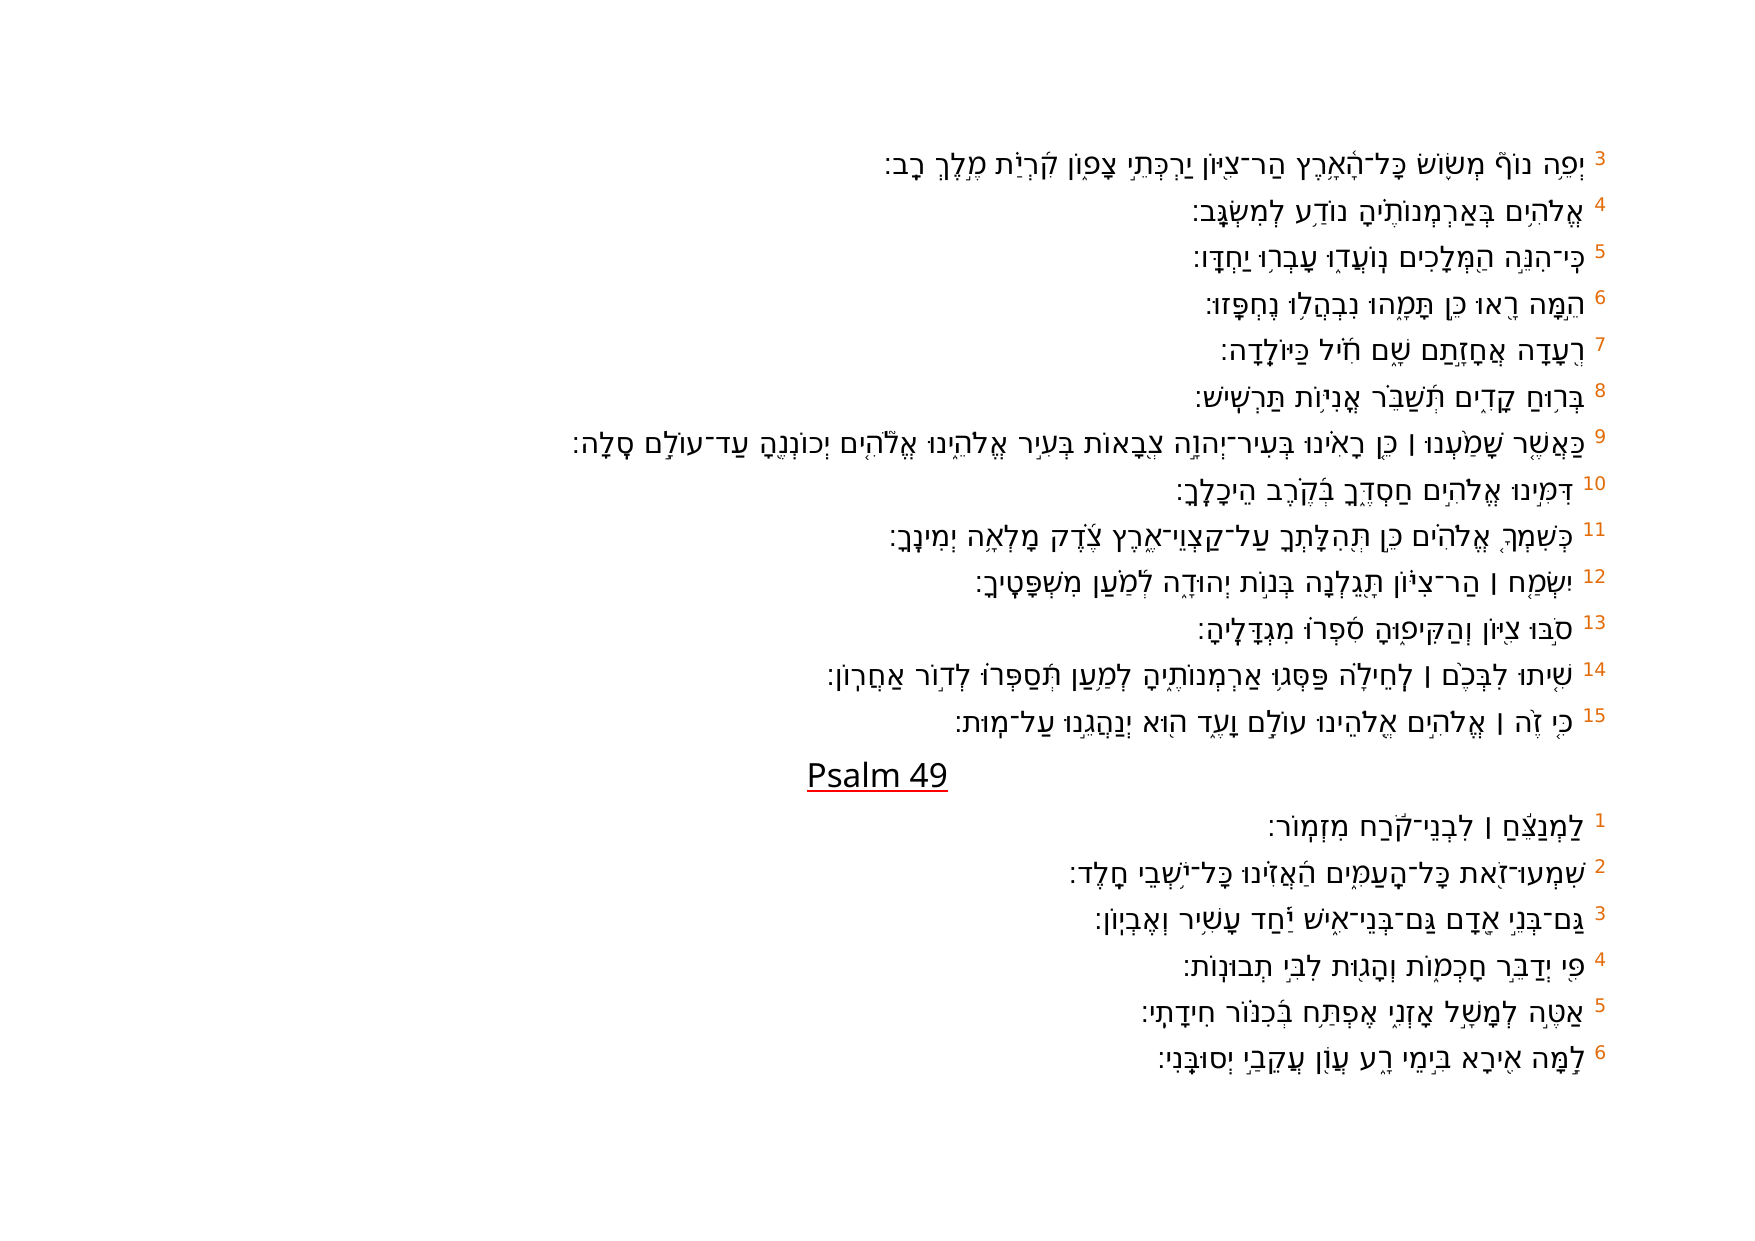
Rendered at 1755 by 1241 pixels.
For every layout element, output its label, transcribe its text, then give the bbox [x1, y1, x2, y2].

text Psalm 49 [148, 752, 1606, 797]
text 15 כִּ֤י זֶ֨ה ׀ אֱלֹהִ֣ים אֱ֭לֹהֵינוּ עוֹלָ֣ם וָעֶ֑ד ה֖וּא יְנַהֲגֵ֣נוּ עַל־מֽוּת׃ ‬‬‬‬ [148, 705, 1606, 739]
text 3 גַּם־בְּנֵ֣י אָ֭דָם גַּם־בְּנֵי־אִ֑ישׁ יַ֝֗חַד עָשִׁ֥יר וְאֶבְיֽוֹן׃ ‬‬‬‬ [148, 902, 1606, 936]
text 10 דִּמִּ֣ינוּ אֱלֹהִ֣ים חַסְדֶּ֑ךָ בְּ֝קֶ֗רֶב הֵיכָלֶֽךָ׃ ‬‬‬‬ [148, 473, 1606, 507]
text 6 לָ֣מָּה אִ֭ירָא בִּ֣ימֵי רָ֑ע עֲוֺ֖ן עֲקֵבַ֣י יְסוּבֵּֽנִי׃ ‬‬‬‬ [148, 1042, 1606, 1076]
text 5 אַטֶּ֣ה לְמָשָׁ֣ל אָזְנִ֑י אֶפְתַּ֥ח בְּ֝כִנּ֗וֹר חִידָתֽ͏ִי׃ ‬‬‬‬ [148, 995, 1606, 1029]
text 2 שִׁמְעוּ־זֹ֭את כָּל־הָֽעַמִּ֑ים הַ֝אֲזִ֗ינוּ כָּל־יֹ֥שְׁבֵי חָֽלֶד׃ ‬‬‬‬ [148, 856, 1606, 890]
text 8 בְּר֥וּחַ קָדִ֑ים תְּ֝שַׁבֵּ֗ר אֳנִיּ֥וֹת תַּרְשִֽׁישׁ׃ ‬‬‬‬ [148, 380, 1606, 414]
text 7 רְ֭עָדָה אֲחָזָ֣תַם שָׁ֑ם חִ֝֗יל כַּיּוֹלֵֽדָה׃ ‬‬‬‬ [148, 333, 1606, 367]
text 1 לַמְנַצֵּ֬חַ ׀ לִבְנֵי־קֹ֬רַח מִזְמֽוֹר׃ ‬‬‬‬‬ [148, 809, 1606, 843]
text 4 פִּ֭י יְדַבֵּ֣ר חָכְמ֑וֹת וְהָג֖וּת לִבִּ֣י תְבוּנֽוֹת׃ ‬‬‬‬ [148, 949, 1606, 983]
text 4 אֱלֹהִ֥ים בְּאַרְמְנוֹתֶ֗יהָ נוֹדַ֥ע לְמִשְׂגָּֽב׃ ‬‬‬‬ [148, 194, 1606, 228]
text 3 יְפֵ֥ה נוֹף֮ מְשׂ֢וֹשׂ כָּל־הָ֫אָ֥רֶץ הַר־צִ֭יּוֹן יַרְכְּתֵ֣י צָפ֑וֹן קִ֝רְיַ֗ת מֶ֣לֶךְ רָֽב׃ ‬‬‬‬ [148, 148, 1606, 182]
text 6 הֵ֣מָּה רָ֭אוּ כֵּ֣ן תָּמָ֑הוּ נִבְהֲל֥וּ נֶחְפָּֽזוּ׃ ‬‬‬‬ [148, 287, 1606, 321]
text 11 כְּשִׁמְךָ֤ אֱלֹהִ֗ים כֵּ֣ן תְּ֭הִלָּתְךָ עַל־קַצְוֵי־אֶ֑רֶץ צֶ֝֗דֶק מָלְאָ֥ה יְמִינֶֽךָ׃ ‬‬‬‬ [148, 519, 1606, 553]
text 5 כִּֽי־הִנֵּ֣ה הַ֭מְּלָכִים נֽוֹעֲד֑וּ עָבְר֥וּ יַחְדָּֽו׃ ‬‬‬‬ [148, 241, 1606, 274]
text 12 יִשְׂמַ֤ח ׀ הַר־צִיּ֗וֹן תָּ֭גֵלְנָה בְּנ֣וֹת יְהוּדָ֑ה לְ֝מַ֗עַן מִשְׁפָּטֶֽיךָ׃ ‬‬‬‬ [148, 566, 1606, 600]
text 13 סֹ֣בּוּ צִ֭יּוֹן וְהַקִּיפ֑וּהָ סִ֝פְר֗וּ מִגְדָּלֶֽיהָ׃ ‬‬‬‬ [148, 612, 1606, 646]
text 14 שִׁ֤יתוּ לִבְּכֶ֨ם ׀ לְֽחֵילָ֗ה פַּסְּג֥וּ אַרְמְנוֹתֶ֑יהָ לְמַ֥עַן תְּ֝סַפְּר֗וּ לְד֣וֹר אַחֲרֽוֹן׃ ‬‬‬‬ [148, 659, 1606, 693]
text 9 כַּאֲשֶׁ֤ר שָׁמַ֨עְנוּ ׀ כֵּ֤ן רָאִ֗ינוּ בְּעִיר־יְהוָ֣ה צְ֭בָאוֹת בְּעִ֣יר אֱלֹהֵ֑ינוּ אֱלֹ֘הִ֤ים יְכוֹנְנֶ֖הָ עַד־עוֹלָ֣ם סֶֽלָה׃ ‬‬‬‬ [148, 426, 1606, 460]
